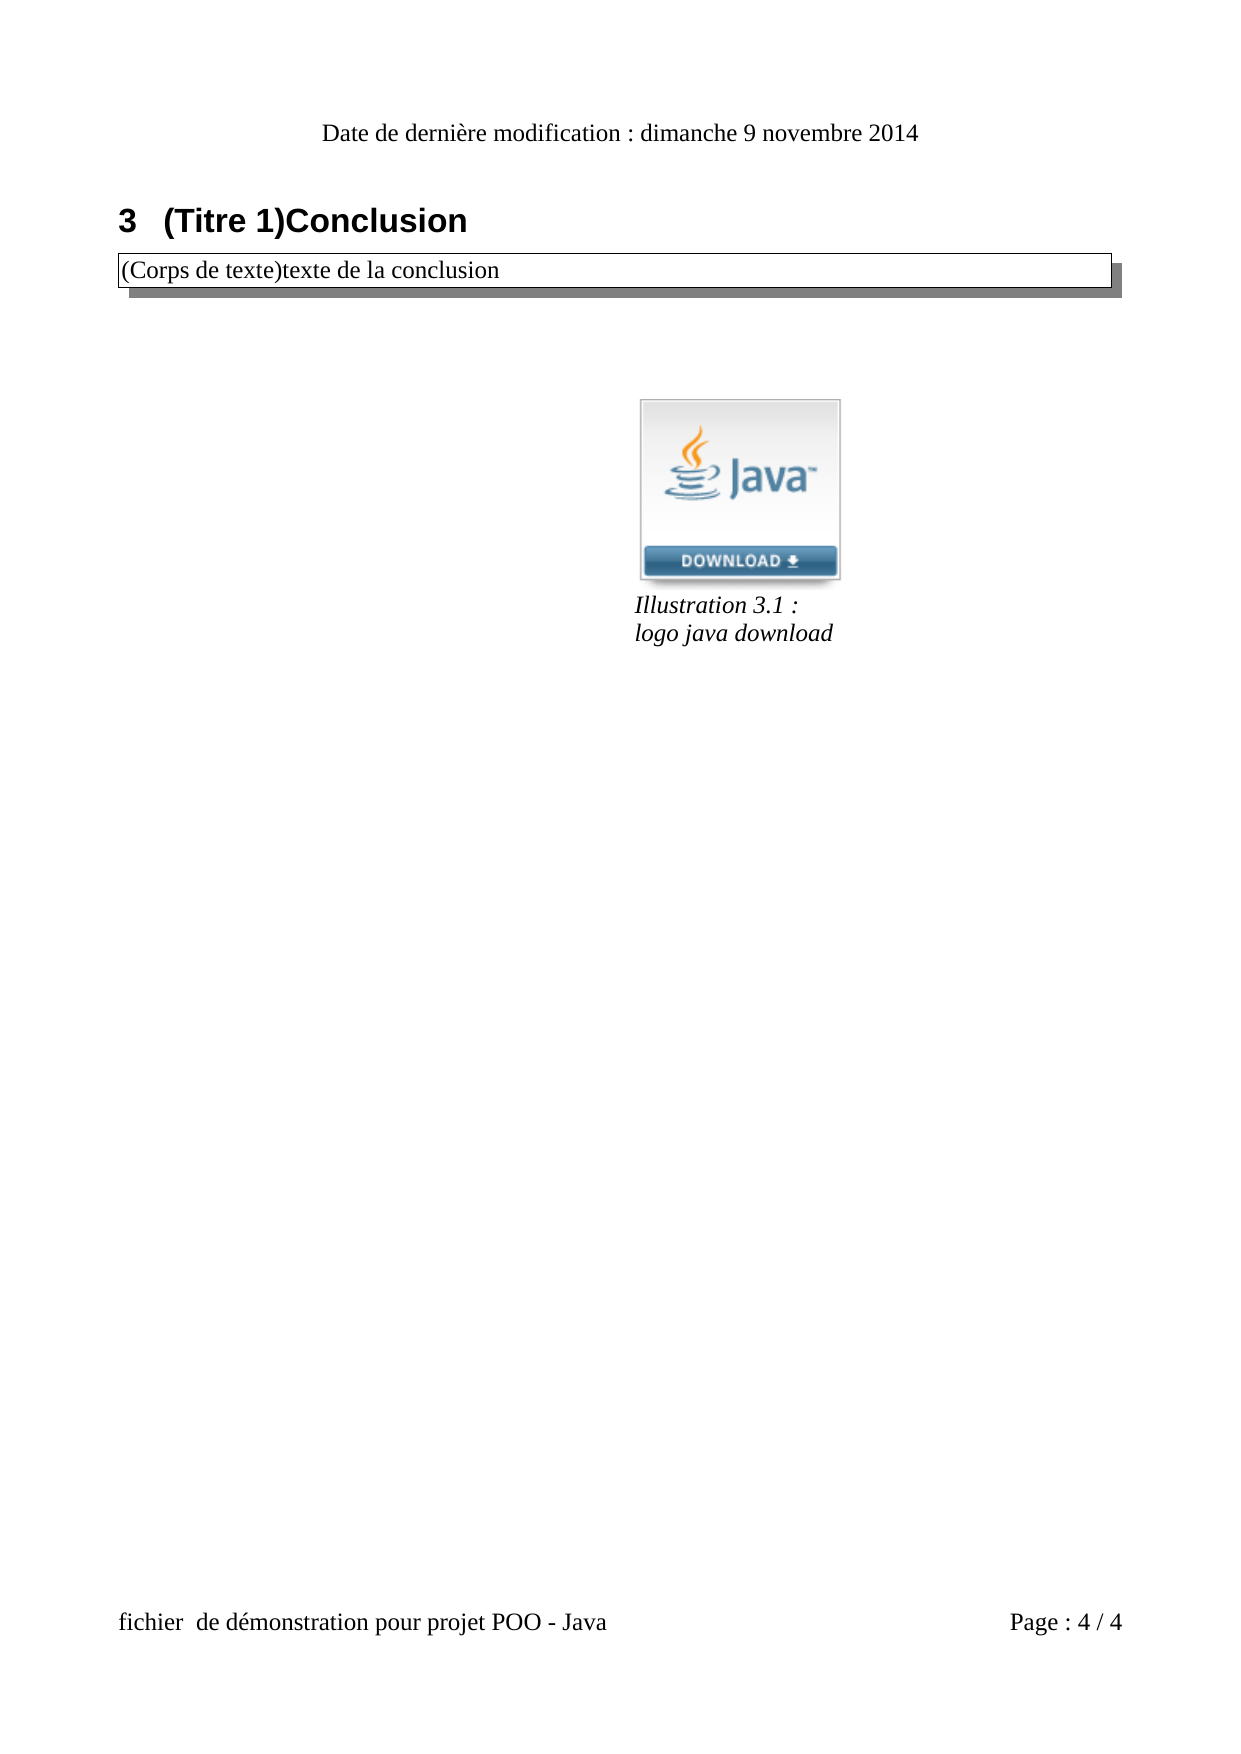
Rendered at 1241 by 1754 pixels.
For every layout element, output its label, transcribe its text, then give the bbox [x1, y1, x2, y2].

text [634, 387, 848, 399]
picture [634, 399, 849, 590]
text Illustration 3.1 : logo java download [634, 590, 848, 647]
text (Corps de texte)texte de la conclusion [119, 254, 1111, 287]
subtitle (Titre 1)Conclusion [118, 201, 1122, 240]
